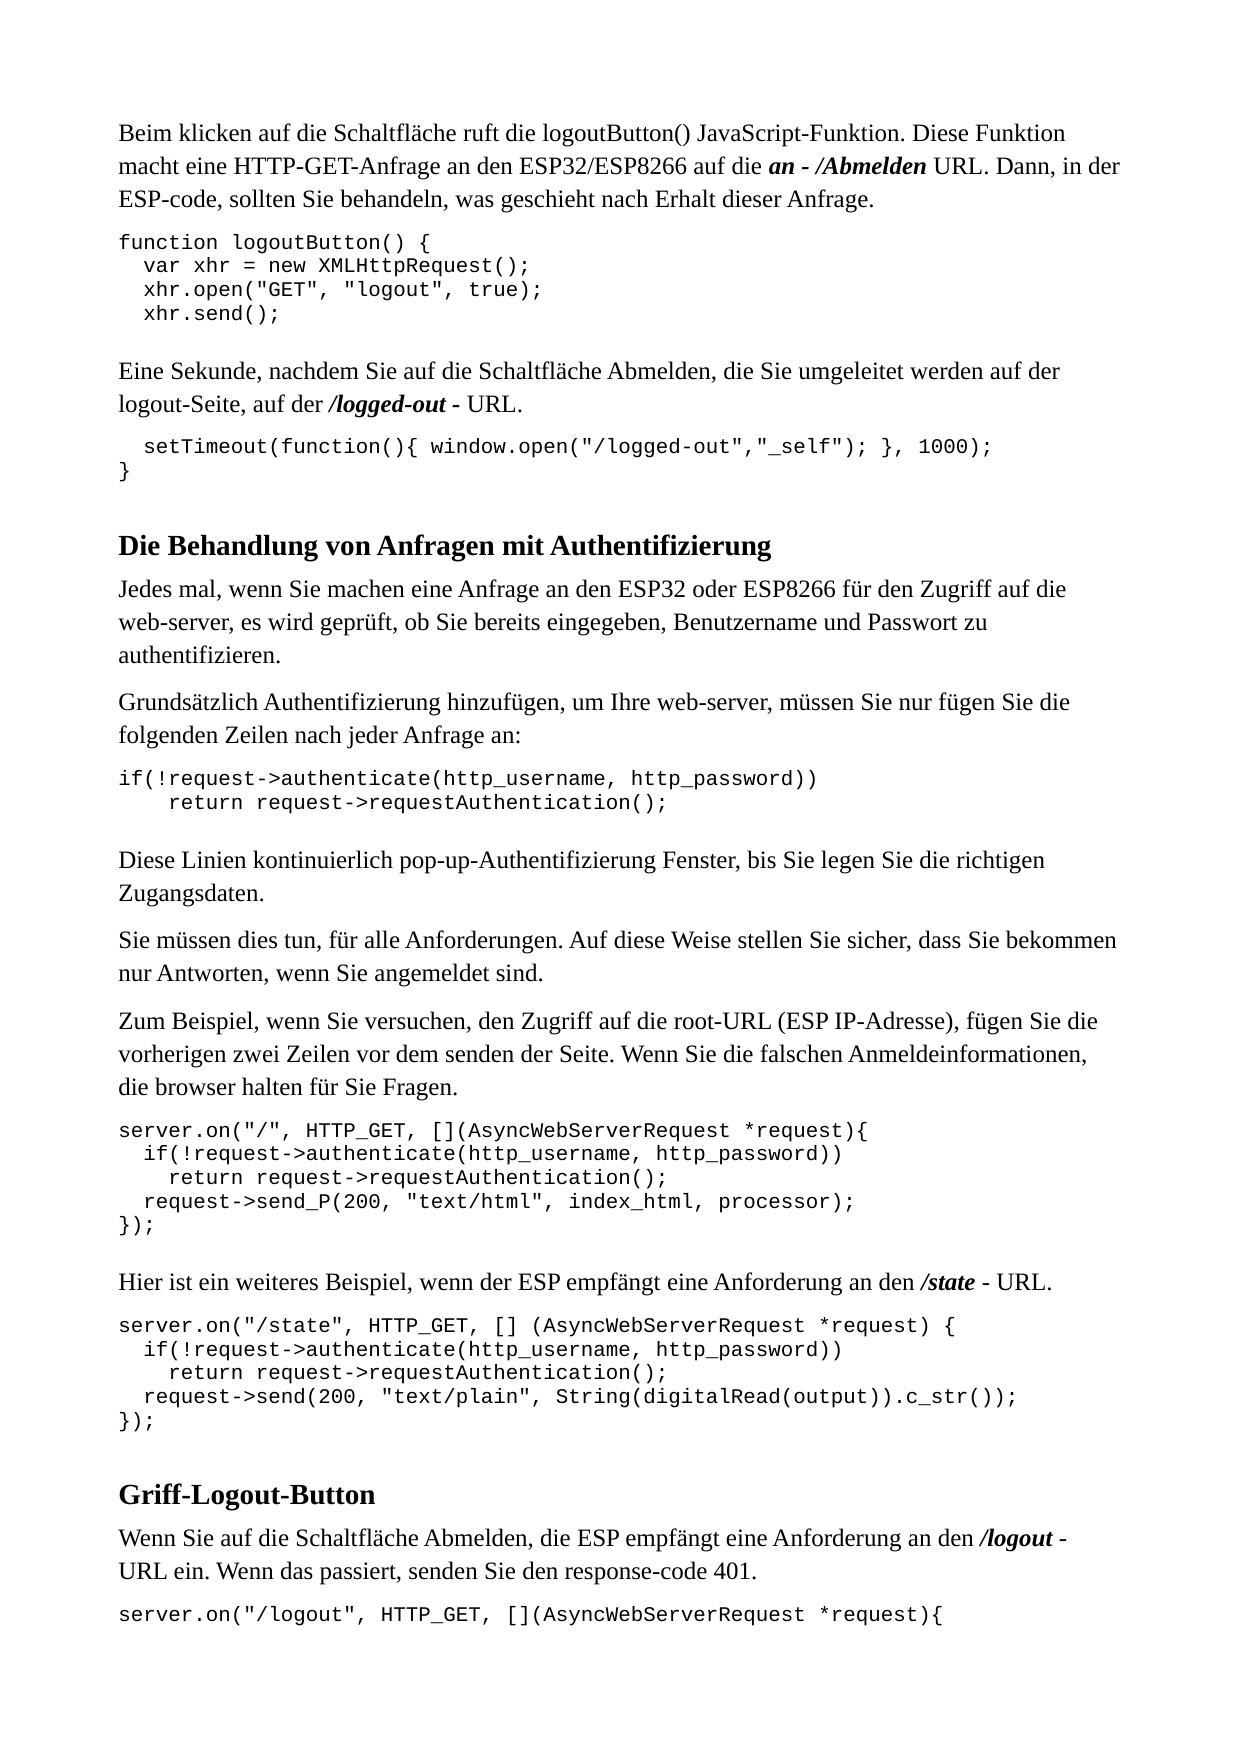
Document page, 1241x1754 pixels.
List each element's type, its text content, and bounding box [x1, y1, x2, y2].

text setTimeout(function(){ window.open("/logged-out","_self"); }, 1000); [118, 436, 1122, 460]
text xhr.open("GET", "logout", true); [118, 279, 1122, 303]
subtitle Die Behandlung von Anfragen mit Authentifizierung [118, 528, 1122, 561]
text server.on("/state", HTTP_GET, [] (AsyncWebServerRequest *request) { [118, 1315, 1122, 1339]
text Grundsätzlich Authentifizierung hinzufügen, um Ihre web-server, müssen Sie nur fügen Sie die folgenden Zeilen nach jeder Anfrage an: [118, 687, 1122, 749]
text function logoutButton() { [118, 232, 1122, 255]
text }); [118, 1214, 1122, 1238]
text Sie müssen dies tun, für alle Anforderungen. Auf diese Weise stellen Sie sicher, dass Sie bekommen nur Antworten, wenn Sie angemeldet sind. [118, 926, 1122, 987]
text } [118, 460, 1122, 484]
text server.on("/", HTTP_GET, [](AsyncWebServerRequest *request){ [118, 1120, 1122, 1143]
text if(!request->authenticate(http_username, http_password)) [118, 768, 1122, 792]
text request->send(200, "text/plain", String(digitalRead(output)).c_str()); [118, 1386, 1122, 1410]
text request->send_P(200, "text/html", index_html, processor); [118, 1191, 1122, 1214]
text Hier ist ein weiteres Beispiel, wenn der ESP empfängt eine Anforderung an den /state - URL. [118, 1267, 1122, 1296]
text Jedes mal, wenn Sie machen eine Anfrage an den ESP32 oder ESP8266 für den Zugriff auf die web-server, es wird geprüft, ob Sie bereits eingegeben, Benutzername und Passwort zu authentifizieren. [118, 574, 1122, 669]
text return request->requestAuthentication(); [118, 792, 1122, 815]
text Zum Beispiel, wenn Sie versuchen, den Zugriff auf die root-URL (ESP IP-Adresse), fügen Sie die vorherigen zwei Zeilen vor dem senden der Seite. Wenn Sie die falschen Anmeldeinformationen, die browser halten für Sie Fragen. [118, 1006, 1122, 1101]
text if(!request->authenticate(http_username, http_password)) [118, 1143, 1122, 1167]
text Wenn Sie auf die Schaltfläche Abmelden, die ESP empfängt eine Anforderung an den /logout - URL ein. Wenn das passiert, senden Sie den response-code 401. [118, 1523, 1122, 1585]
text return request->requestAuthentication(); [118, 1362, 1122, 1386]
text server.on("/logout", HTTP_GET, [](AsyncWebServerRequest *request){ [118, 1604, 1122, 1628]
text xhr.send(); [118, 303, 1122, 326]
text if(!request->authenticate(http_username, http_password)) [118, 1339, 1122, 1362]
text }); [118, 1410, 1122, 1433]
text Eine Sekunde, nachdem Sie auf die Schaltfläche Abmelden, die Sie umgeleitet werden auf der logout-Seite, auf der /logged-out - URL. [118, 356, 1122, 418]
subtitle Griff-Logout-Button [118, 1477, 1122, 1511]
text Diese Linien kontinuierlich pop-up-Authentifizierung Fenster, bis Sie legen Sie die richtigen Zugangsdaten. [118, 845, 1122, 907]
text Beim klicken auf die Schaltfläche ruft die logoutButton() JavaScript-Funktion. Diese Funktion macht eine HTTP-GET-Anfrage an den ESP32/ESP8266 auf die an - /Abmelden URL. Dann, in der ESP-code, sollten Sie behandeln, was geschieht nach Erhalt dieser Anfrage. [118, 118, 1122, 213]
text return request->requestAuthentication(); [118, 1167, 1122, 1191]
text var xhr = new XMLHttpRequest(); [118, 255, 1122, 279]
